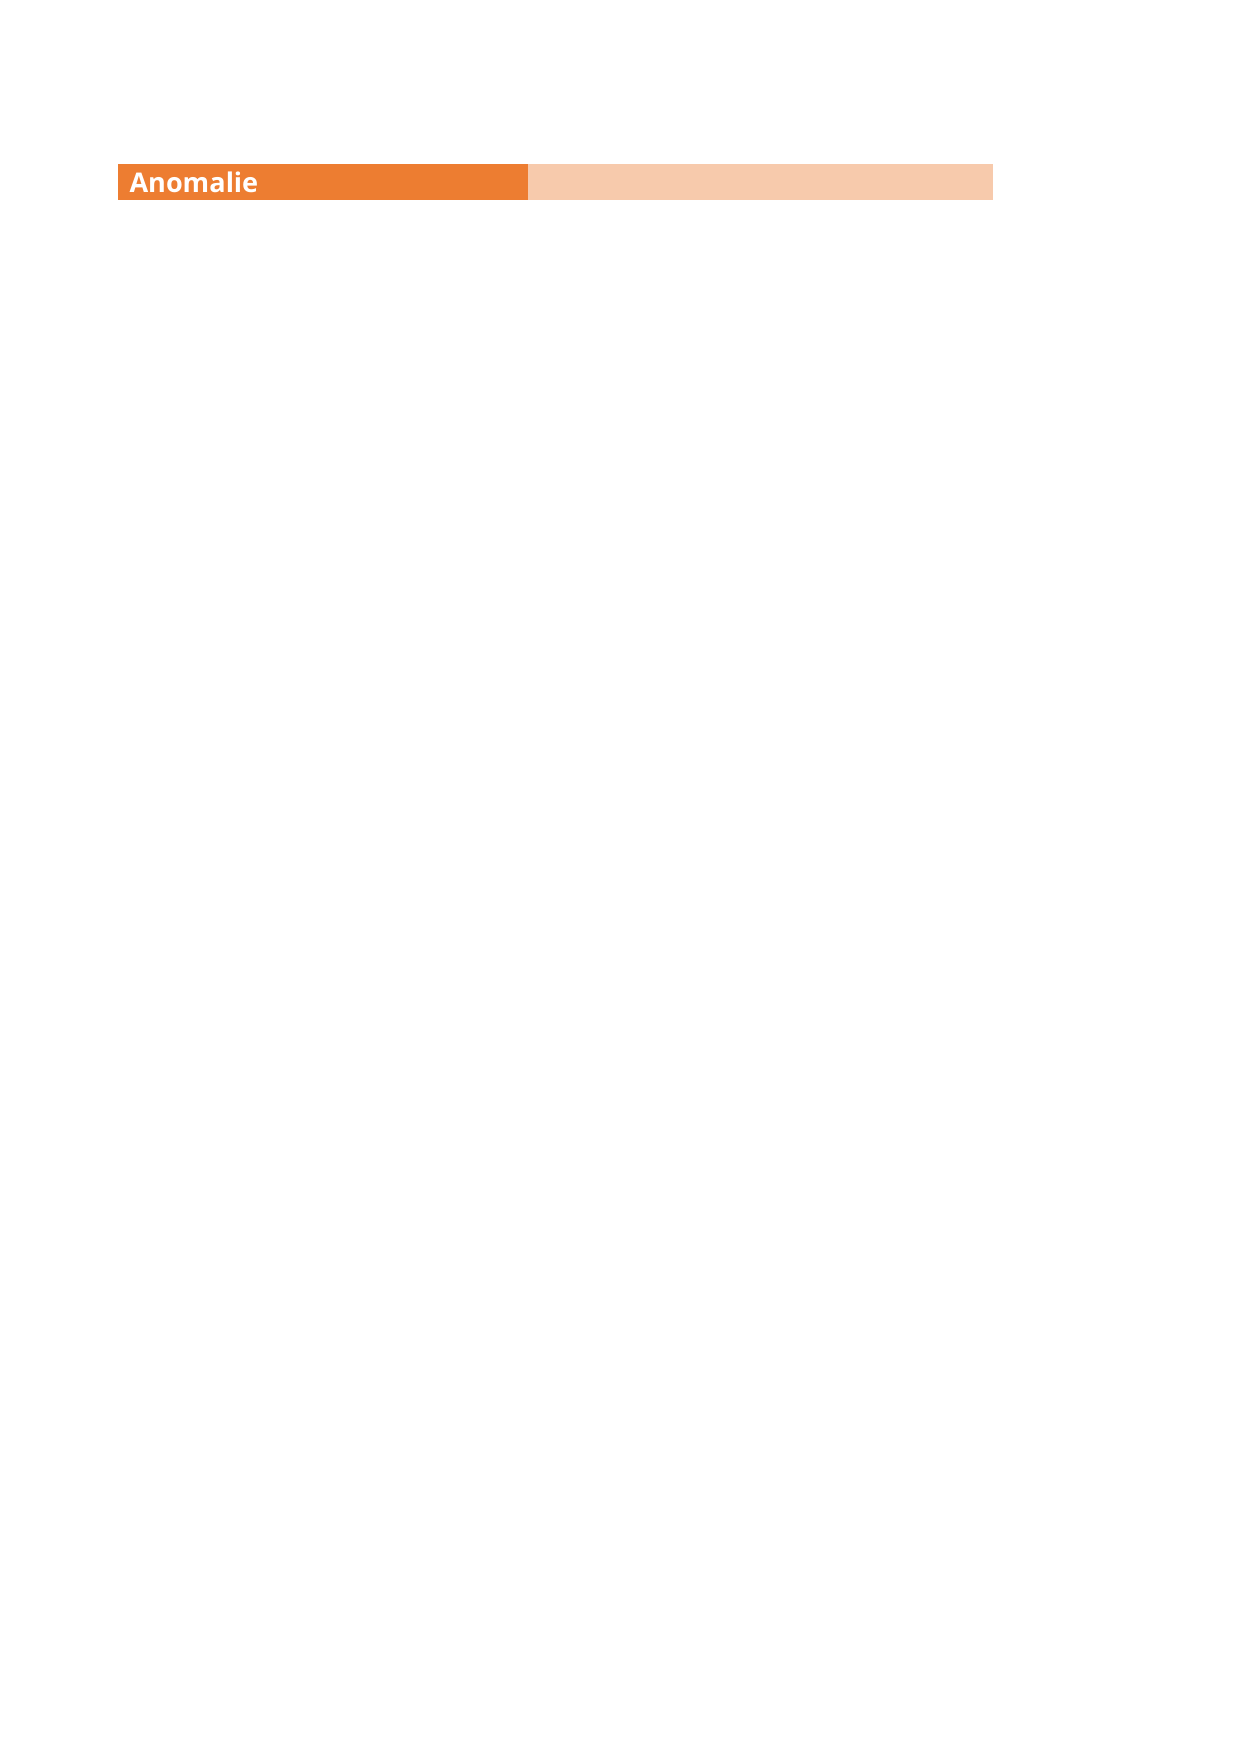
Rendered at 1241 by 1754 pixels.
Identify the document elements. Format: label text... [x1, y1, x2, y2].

table_cell Anomalie [118, 164, 528, 200]
table_cell [528, 164, 993, 200]
